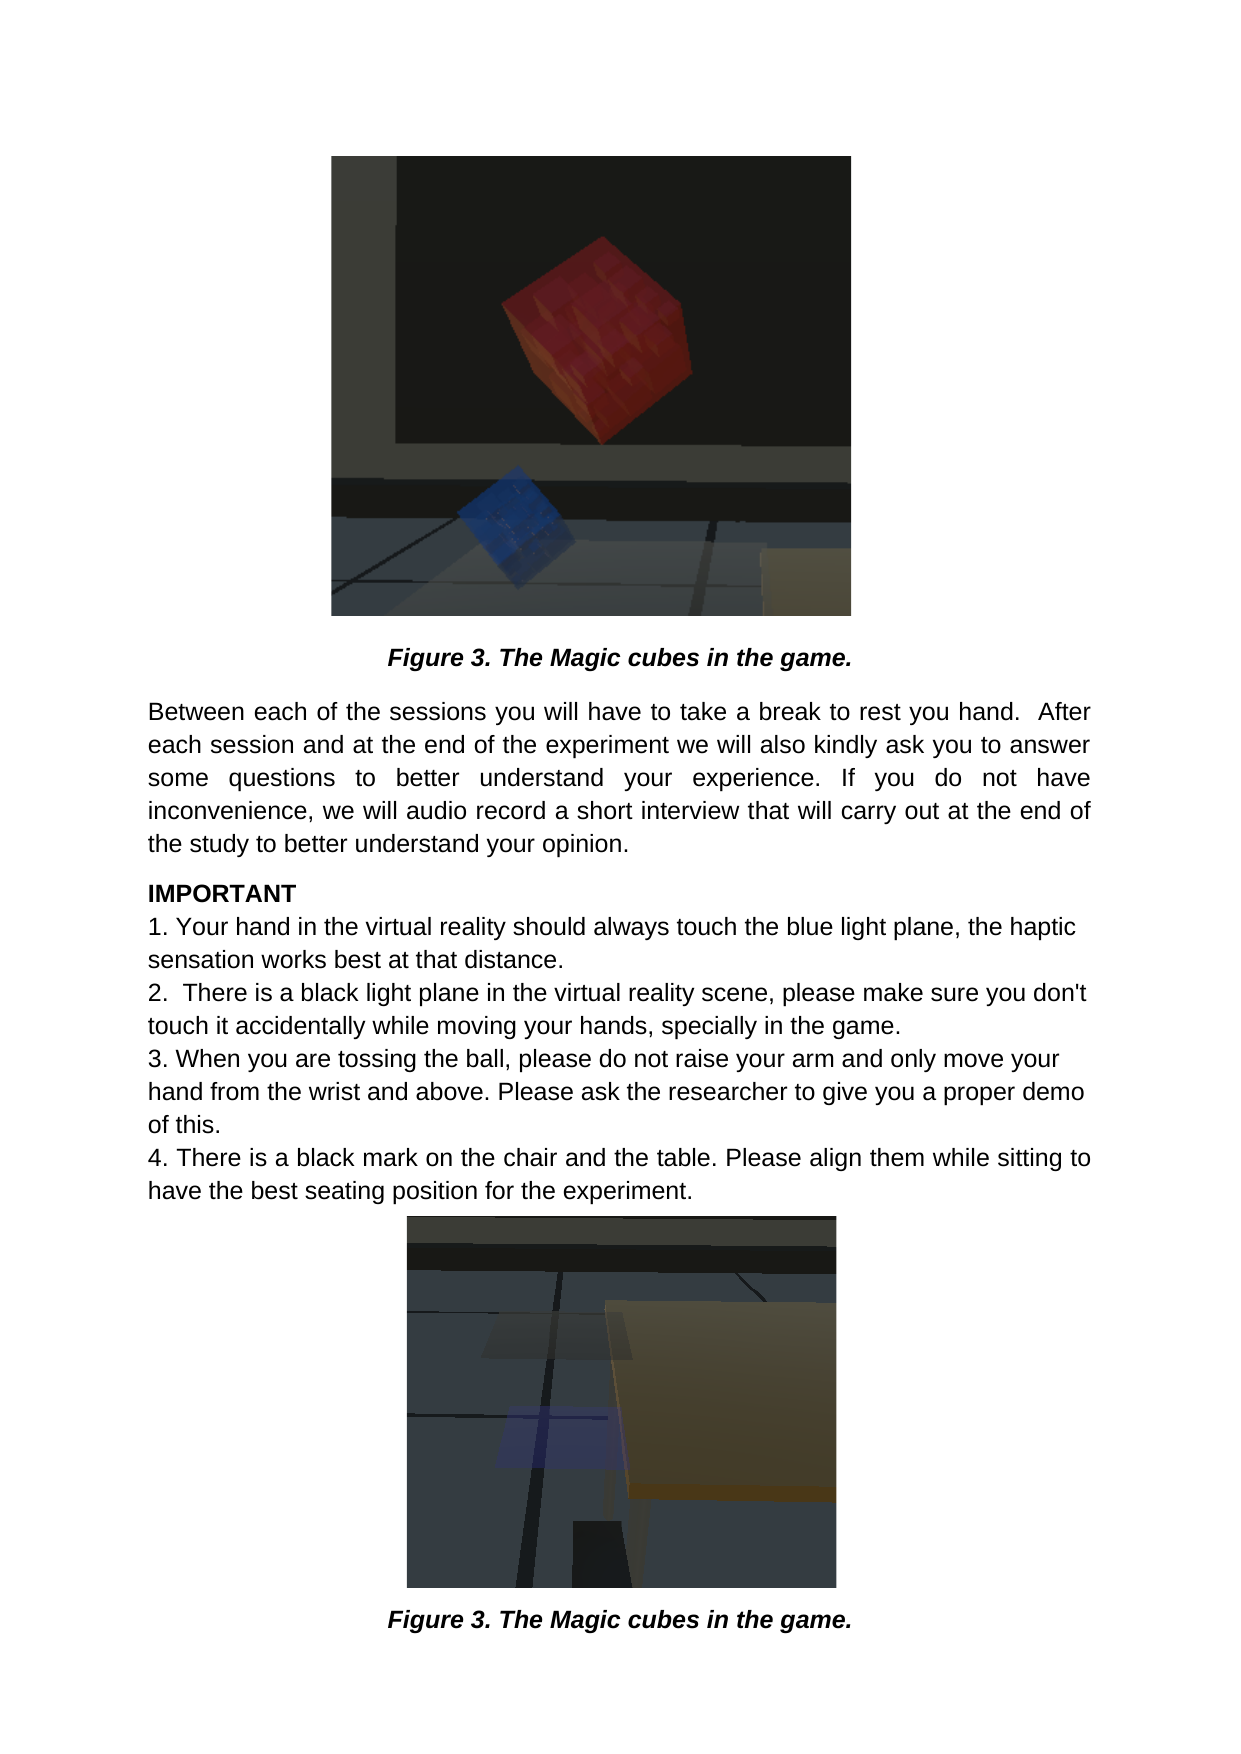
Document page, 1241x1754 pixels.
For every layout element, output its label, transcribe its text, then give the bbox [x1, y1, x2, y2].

text Figure 3. The Magic cubes in the game. [148, 1605, 1093, 1634]
text IMPORTANT [148, 878, 1093, 907]
text Figure 3. The Magic cubes in the game. [148, 643, 1093, 672]
text 4. There is a black mark on the chair and the table. Please align them while sitting to have the best seating position for the experiment. [148, 1143, 1093, 1204]
text 1. Your hand in the virtual reality should always touch the blue light plane, the haptic sensation works best at that distance. [148, 912, 1093, 973]
text Between each of the sessions you will have to take a break to rest you hand. After each session and at the end of the experiment we will also kindly ask you to answer some questions to better understand your experience. If you do not have inconvenience, we will audio record a short interview that will carry out at the end of the study to better understand your opinion. [148, 697, 1093, 858]
text 2. There is a black light plane in the virtual reality scene, please make sure you don't touch it accidentally while moving your hands, specially in the game. [148, 978, 1093, 1039]
picture [406, 1216, 837, 1588]
text 3. When you are tossing the ball, please do not raise your arm and only move your hand from the wrist and above. Please ask the researcher to give you a proper demo of this. [148, 1044, 1093, 1138]
picture [331, 156, 852, 616]
